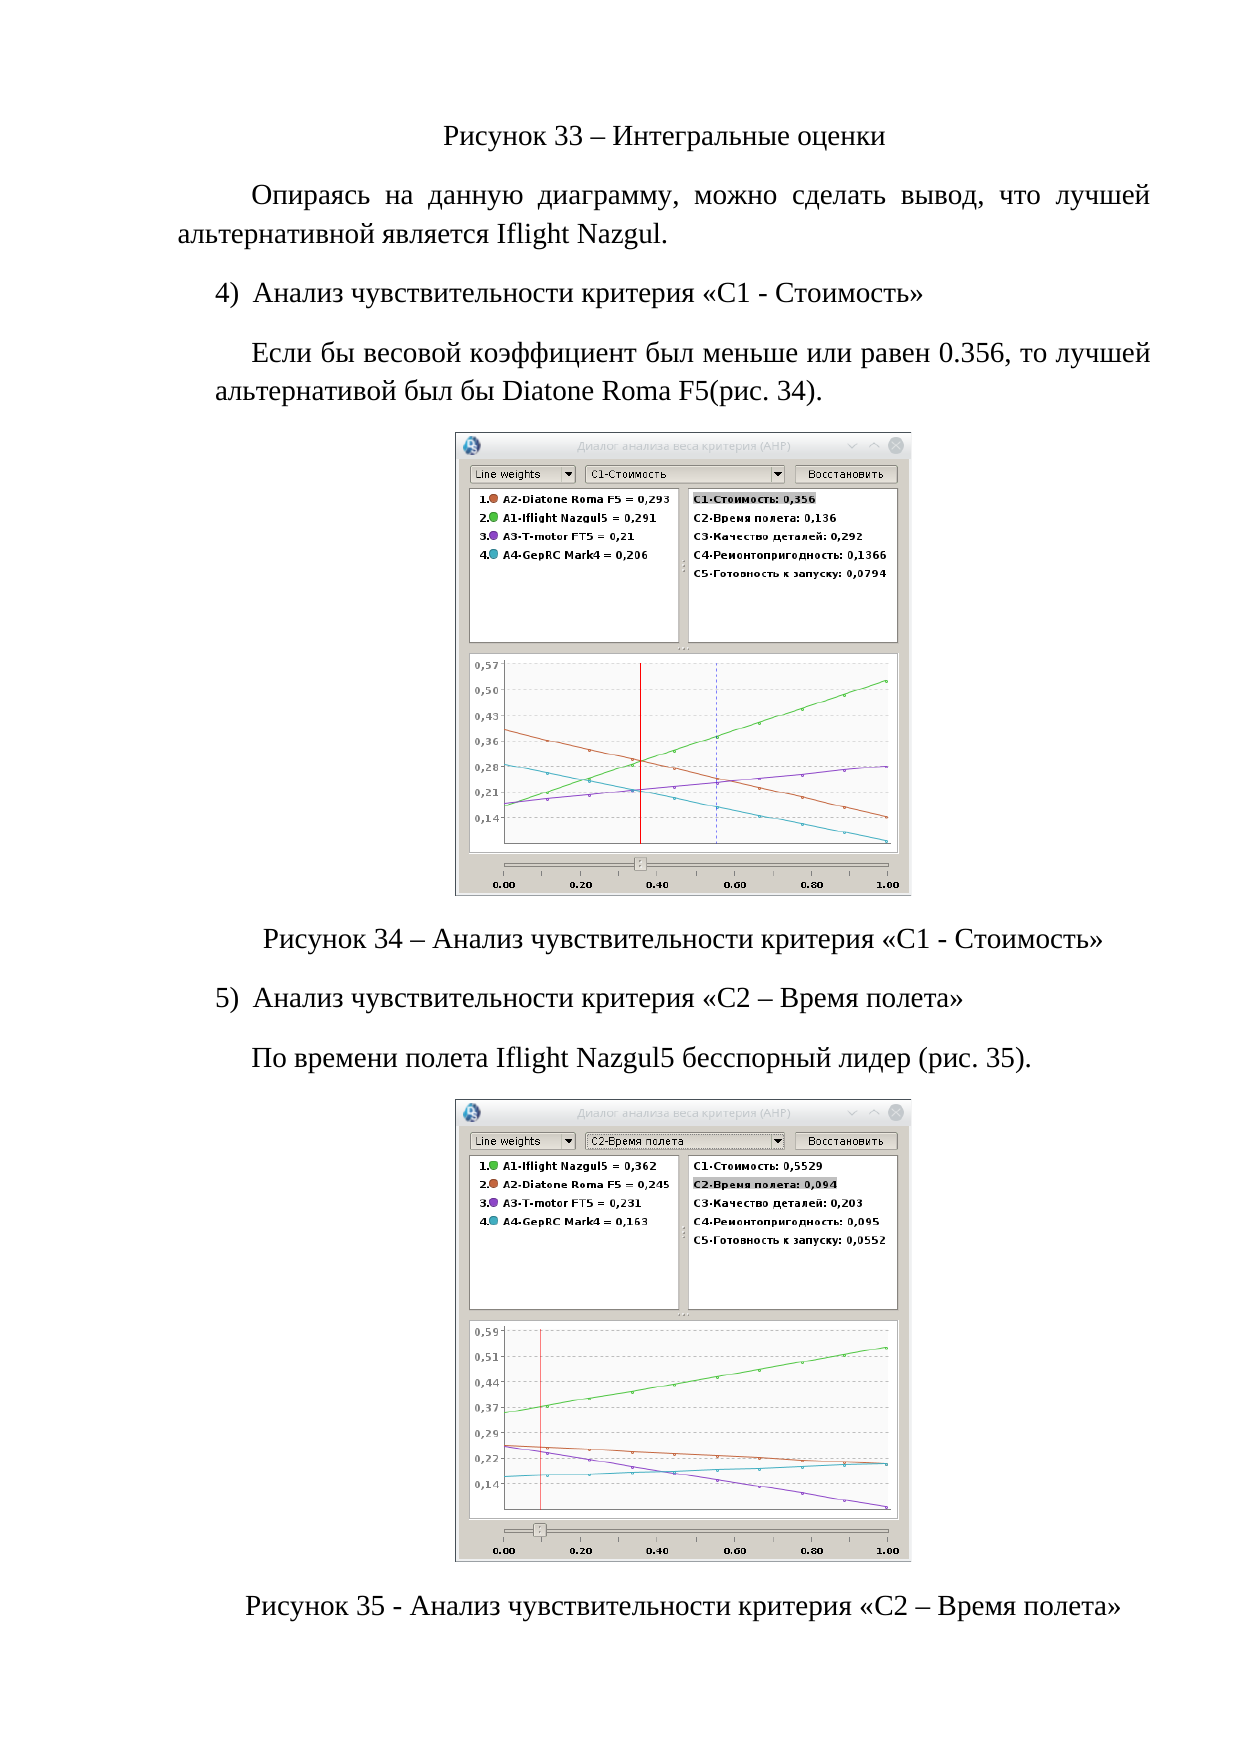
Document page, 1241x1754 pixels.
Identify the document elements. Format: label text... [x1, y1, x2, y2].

picture [455, 432, 912, 896]
text Рисунок 33 – Интегральные оценки [177, 118, 1152, 152]
text Опираясь на данную диаграмму, можно сделать вывод, что лучшей альтернативной является Iflight Nazgul. [177, 177, 1152, 249]
list Анализ чувствительности критерия «C2 – Время полета» [215, 981, 1152, 1014]
text Если бы весовой коэффициент был меньше или равен 0.356, то лучшей альтернативой был бы Diatone Roma F5(рис. 34). [215, 335, 1152, 407]
text По времени полета Iflight Nazgul5 бесспорный лидер (рис. 35). [215, 1040, 1152, 1073]
text Рисунок 34 – Анализ чувствительности критерия «C1 - Стоимость» [215, 921, 1152, 955]
picture [455, 1099, 912, 1562]
list Анализ чувствительности критерия «C1 - Стоимость» [215, 275, 1152, 309]
text Рисунок 35 - Анализ чувствительности критерия «C2 – Время полета» [215, 1588, 1152, 1621]
